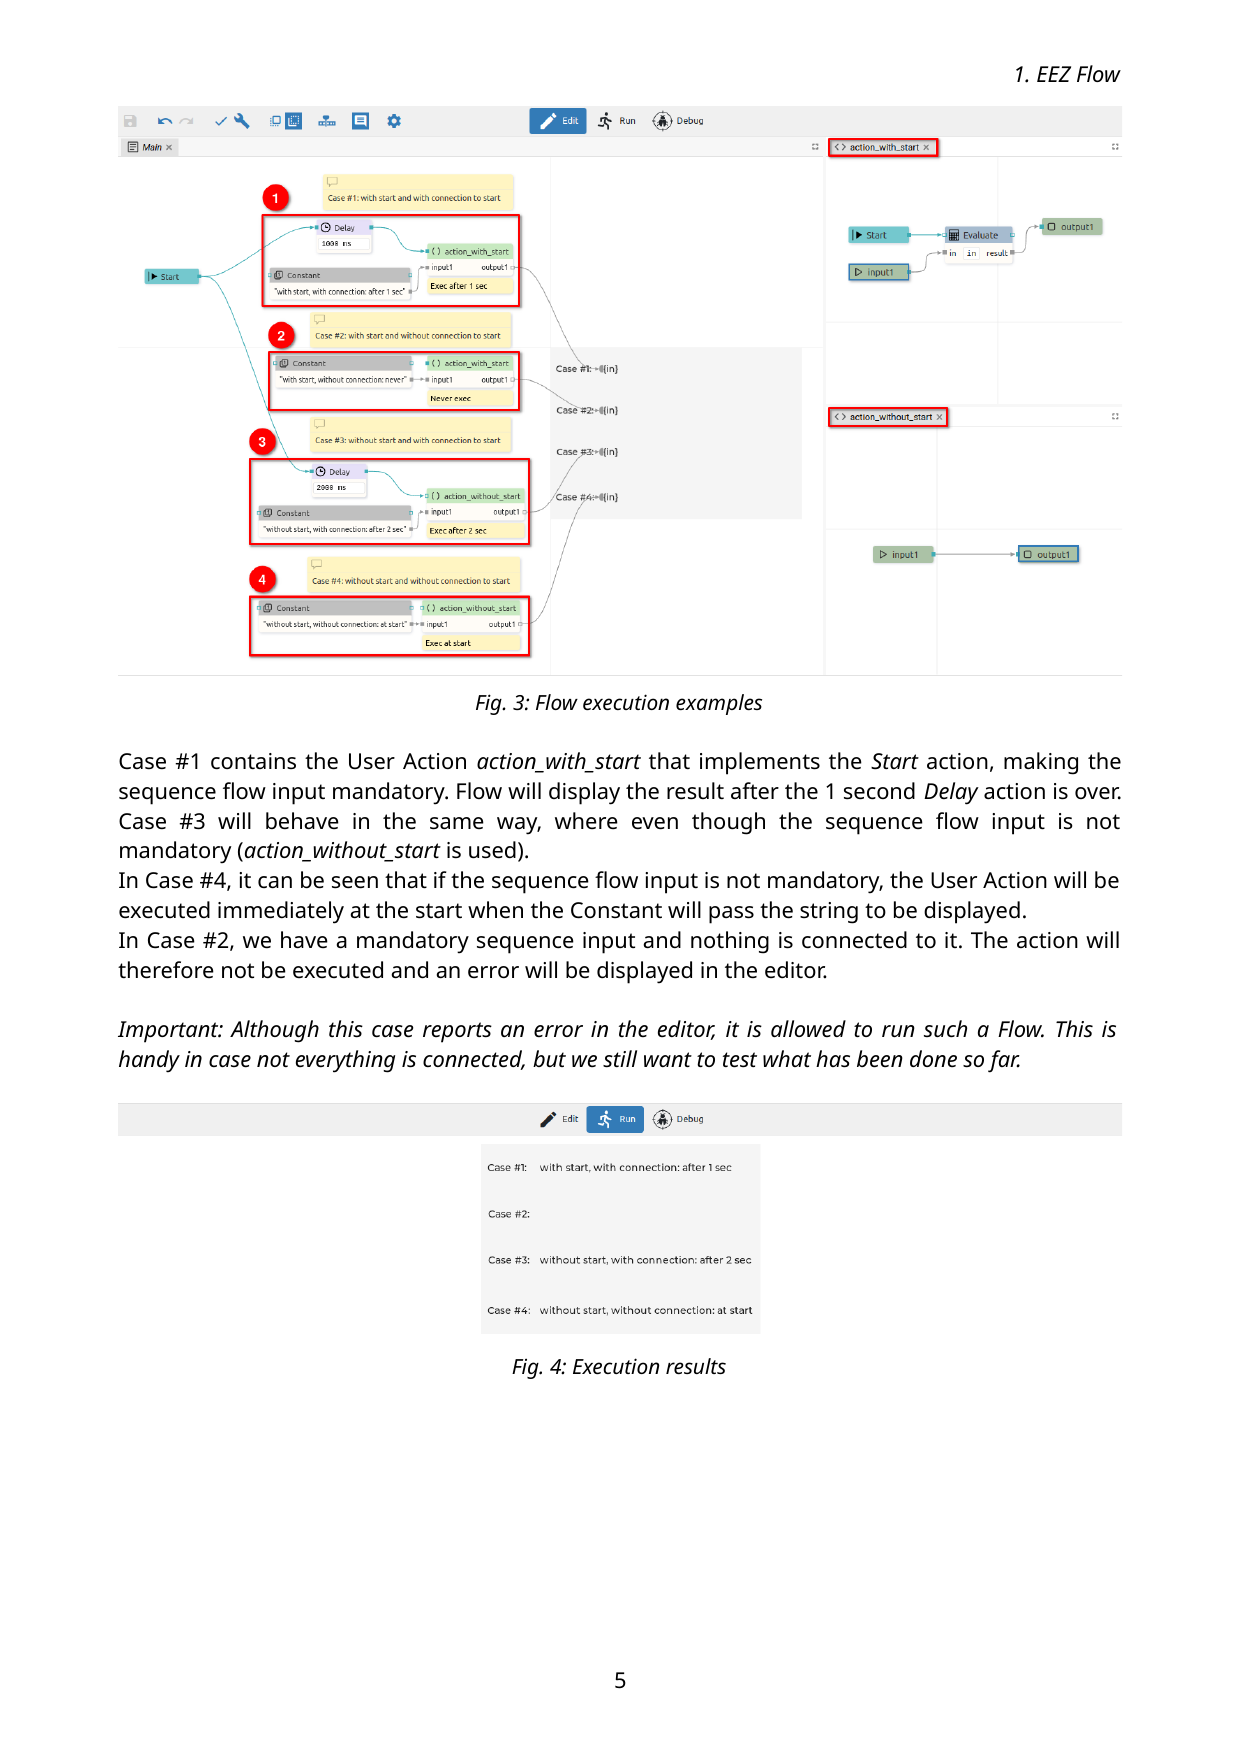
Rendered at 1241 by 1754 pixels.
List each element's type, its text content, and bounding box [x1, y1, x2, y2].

picture [118, 106, 1123, 677]
text Fig. 4: Execution results [118, 1341, 1122, 1381]
text Important: Although this case reports an error in the editor, it is allowed to run such a Flow. This is handy in case not everything is connected, but we still want to test what has been done so far. [118, 1014, 1122, 1074]
text Case #1 contains the User Action action_with_start that implements the Start action, making the sequence flow input mandatory. Flow will display the result after the 1 second Delay action is over. Case #3 will behave in the same way, where even though the sequence flow input is not mandatory (action_without_start is used). [118, 746, 1122, 865]
picture [118, 1103, 1123, 1341]
text In Case #4, it can be seen that if the sequence flow input is not mandatory, the User Action will be executed immediately at the start when the Constant will pass the string to be displayed. [118, 865, 1122, 925]
text Fig. 3: Flow execution examples [118, 677, 1122, 716]
text In Case #2, we have a mandatory sequence input and nothing is connected to it. The action will therefore not be executed and an error will be displayed in the editor. [118, 925, 1122, 984]
